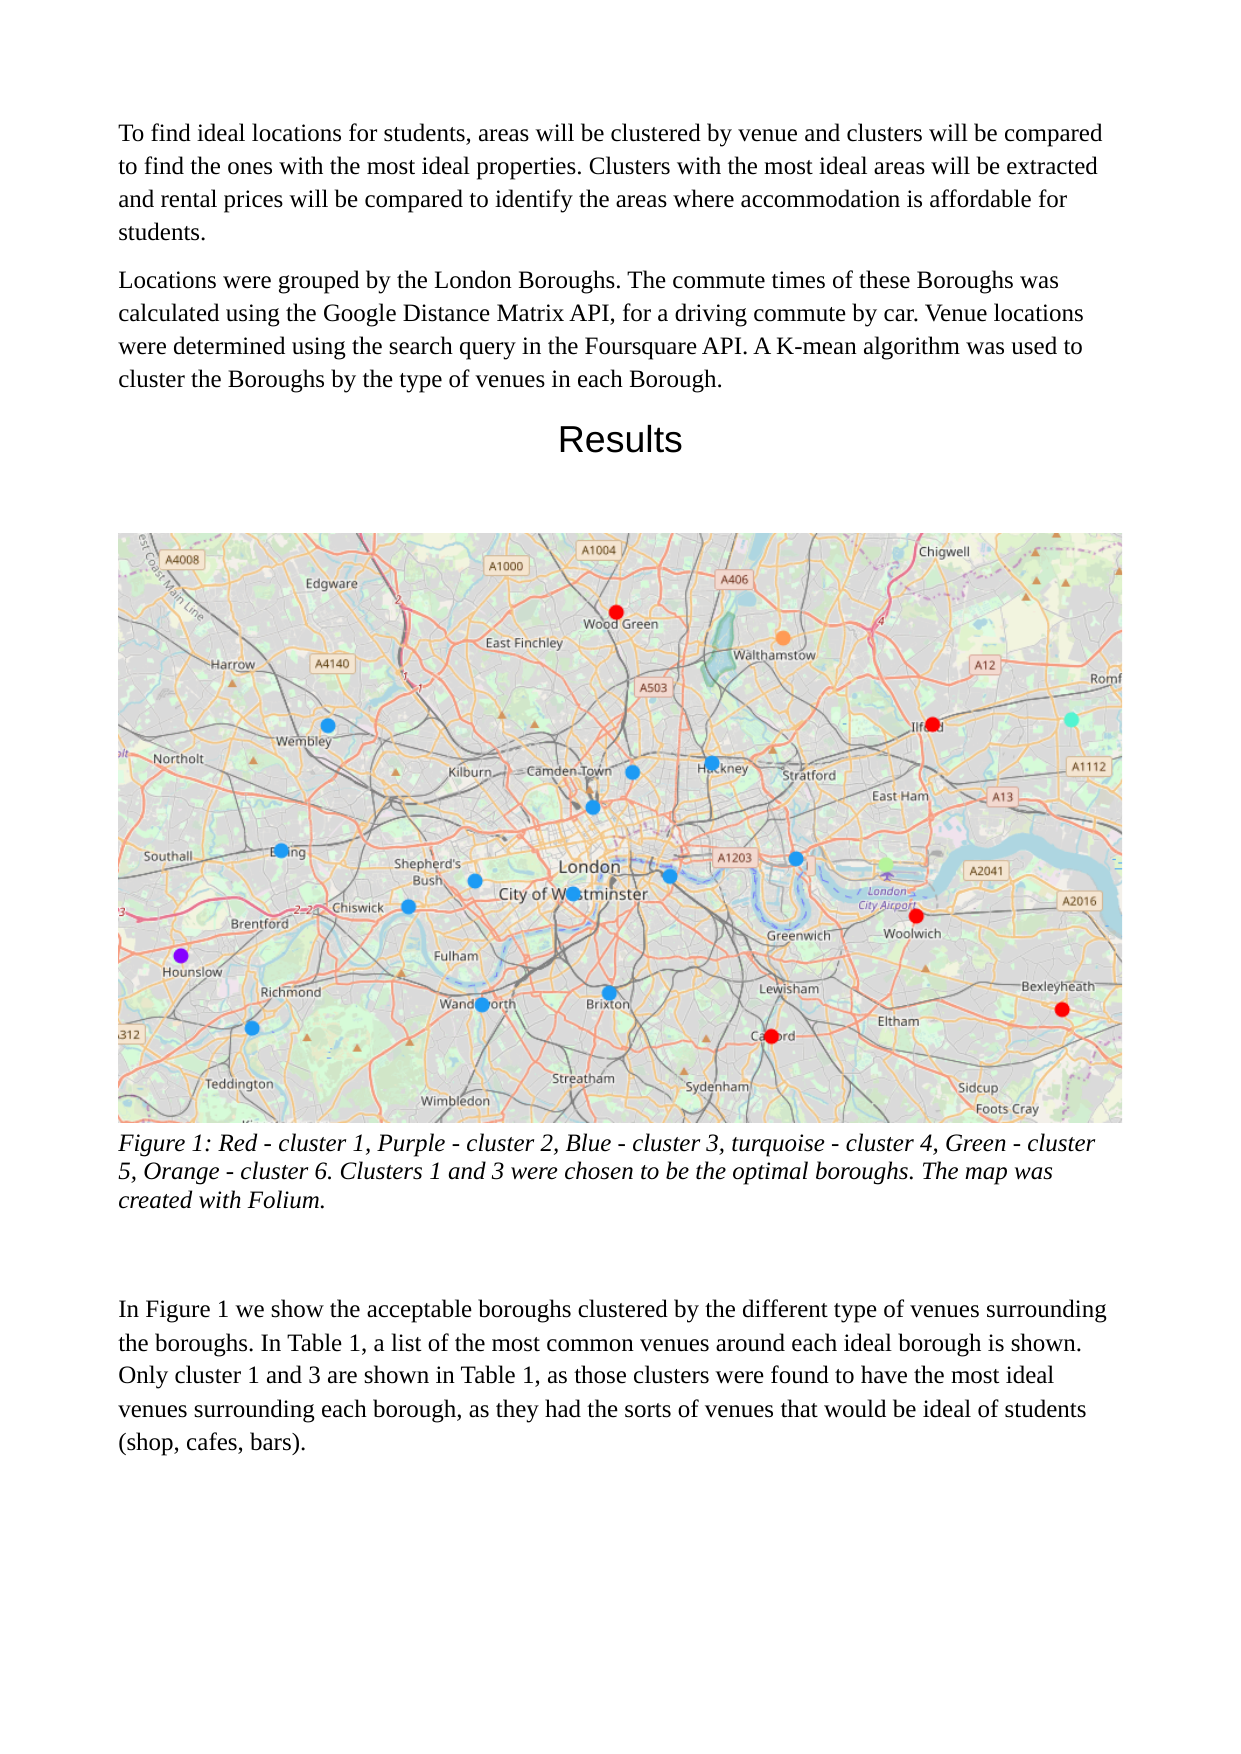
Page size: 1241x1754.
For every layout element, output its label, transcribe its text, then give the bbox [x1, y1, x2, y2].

text Locations were grouped by the London Boroughs. The commute times of these Boroughs was calculated using the Google Distance Matrix API, for a driving commute by car. Venue locations were determined using the search query in the Foursquare API. A K-mean algorithm was used to cluster the Boroughs by the type of venues in each Borough. [118, 265, 1122, 393]
text Figure 1: Red - cluster 1, Purple - cluster 2, Blue - cluster 3, turquoise - cluster 4, Green - cluster 5, Orange - cluster 6. Clusters 1 and 3 were chosen to be the optimal boroughs. The map was created with Folium. [118, 1123, 1122, 1214]
picture [118, 533, 1123, 1123]
text In Figure 1 we show the acceptable boroughs clustered by the different type of venues surrounding the boroughs. In Table 1, a list of the most common venues around each ideal borough is shown. Only cluster 1 and 3 are shown in Table 1, as those clusters were found to have the most ideal venues surrounding each borough, as they had the sorts of venues that would be ideal of students (shop, cafes, bars). [118, 1294, 1122, 1455]
text To find ideal locations for students, areas will be clustered by venue and clusters will be compared to find the ones with the most ideal properties. Clusters with the most ideal areas will be extracted and rental prices will be compared to identify the areas where accommodation is affordable for students. [118, 118, 1122, 246]
subtitle Results [118, 418, 1122, 461]
